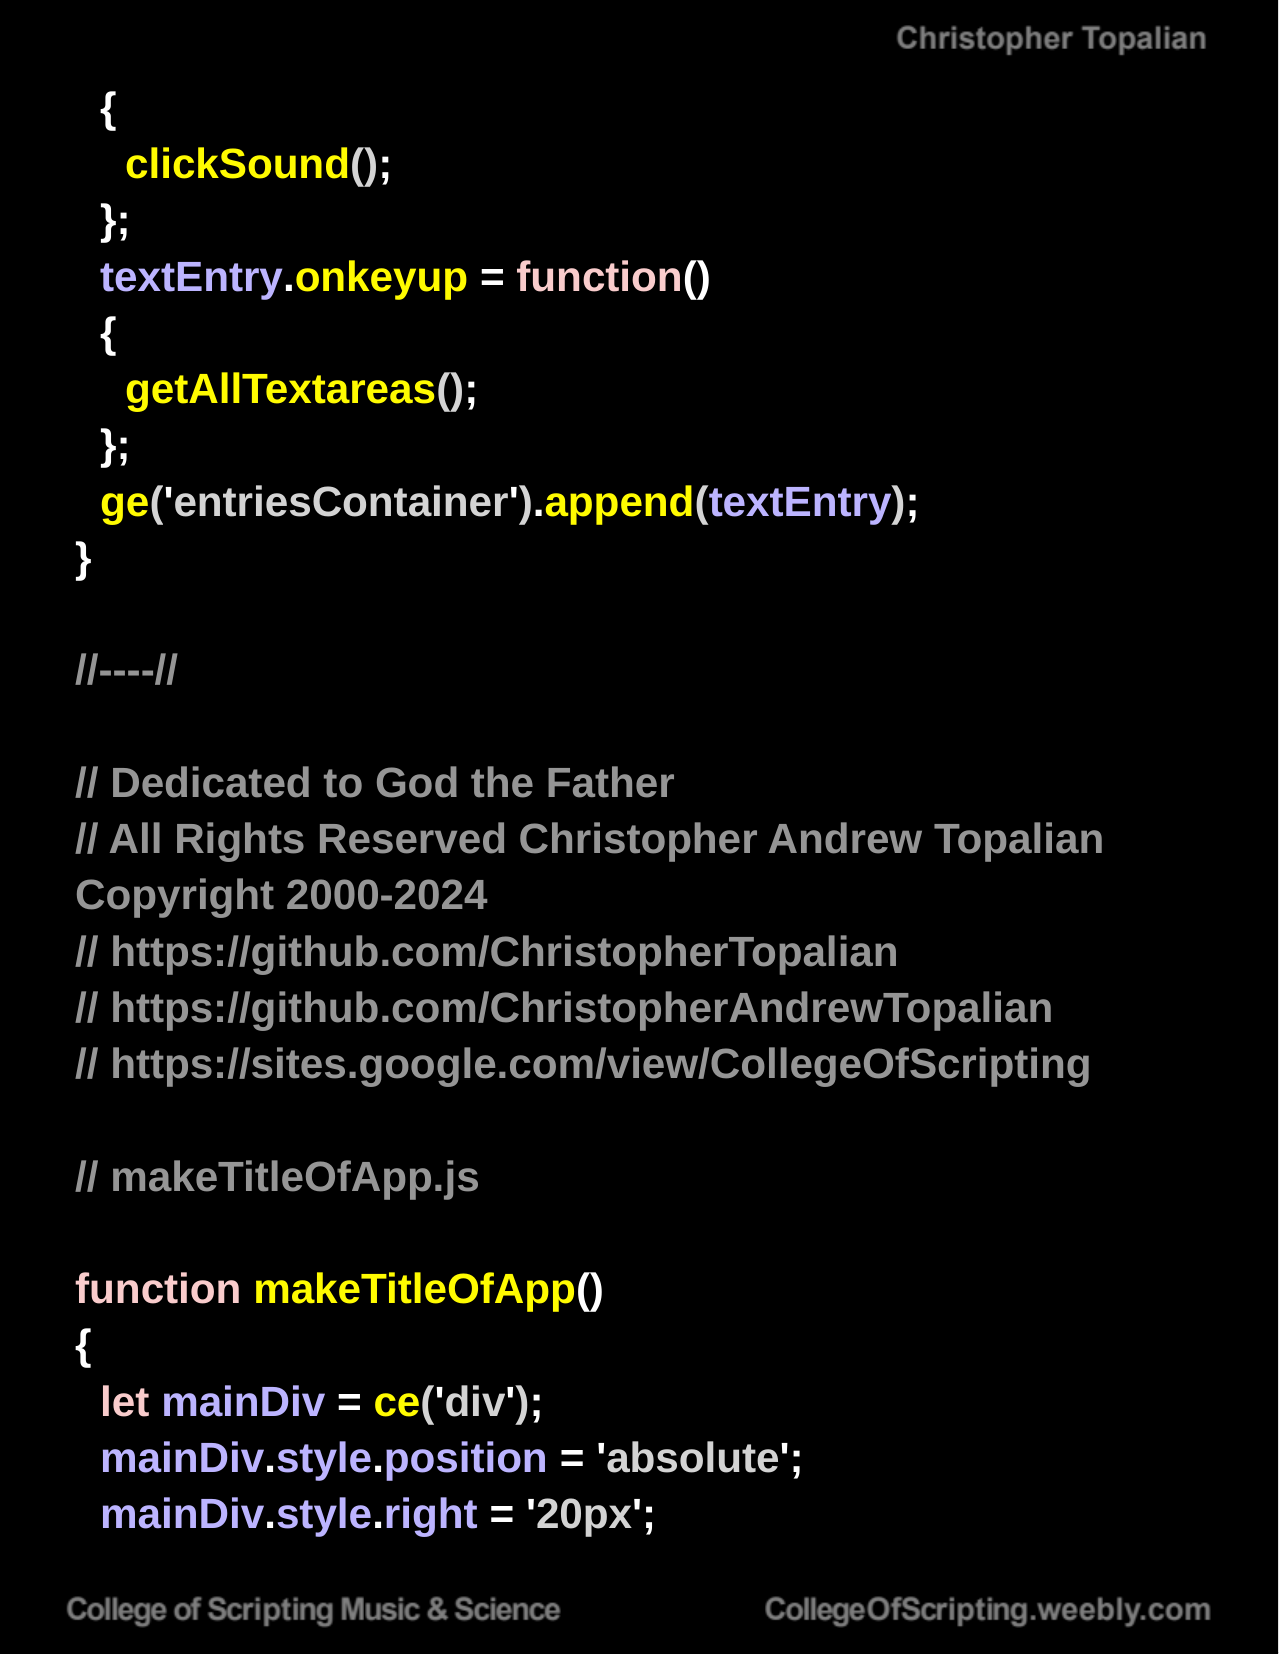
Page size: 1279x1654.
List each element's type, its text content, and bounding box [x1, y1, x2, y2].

text // https://github.com/ChristopherTopalian [75, 919, 1203, 975]
text mainDiv.style.position = 'absolute'; [75, 1425, 1203, 1481]
text // makeTitleOfApp.js [75, 1144, 1203, 1200]
text mainDiv.style.right = '20px'; [75, 1481, 1203, 1537]
text }; [75, 412, 1203, 469]
text let mainDiv = ce('div'); [75, 1369, 1203, 1425]
text function makeTitleOfApp() [75, 1256, 1203, 1312]
text ge('entriesContainer').append(textEntry); [75, 469, 1203, 525]
text { [75, 1312, 1203, 1369]
text // https://sites.google.com/view/CollegeOfScripting [75, 1031, 1203, 1087]
text // https://github.com/ChristopherAndrewTopalian [75, 975, 1203, 1031]
text } [75, 525, 1203, 581]
text }; [75, 187, 1203, 244]
text { [75, 300, 1203, 356]
text getAllTextareas(); [75, 356, 1203, 412]
text // All Rights Reserved Christopher Andrew Topalian Copyright 2000-2024 [75, 806, 1203, 919]
text // Dedicated to God the Father [75, 750, 1203, 806]
text textEntry.onkeyup = function() [75, 244, 1203, 300]
text //----// [75, 637, 1203, 694]
text clickSound(); [75, 131, 1203, 187]
text { [75, 75, 1203, 131]
